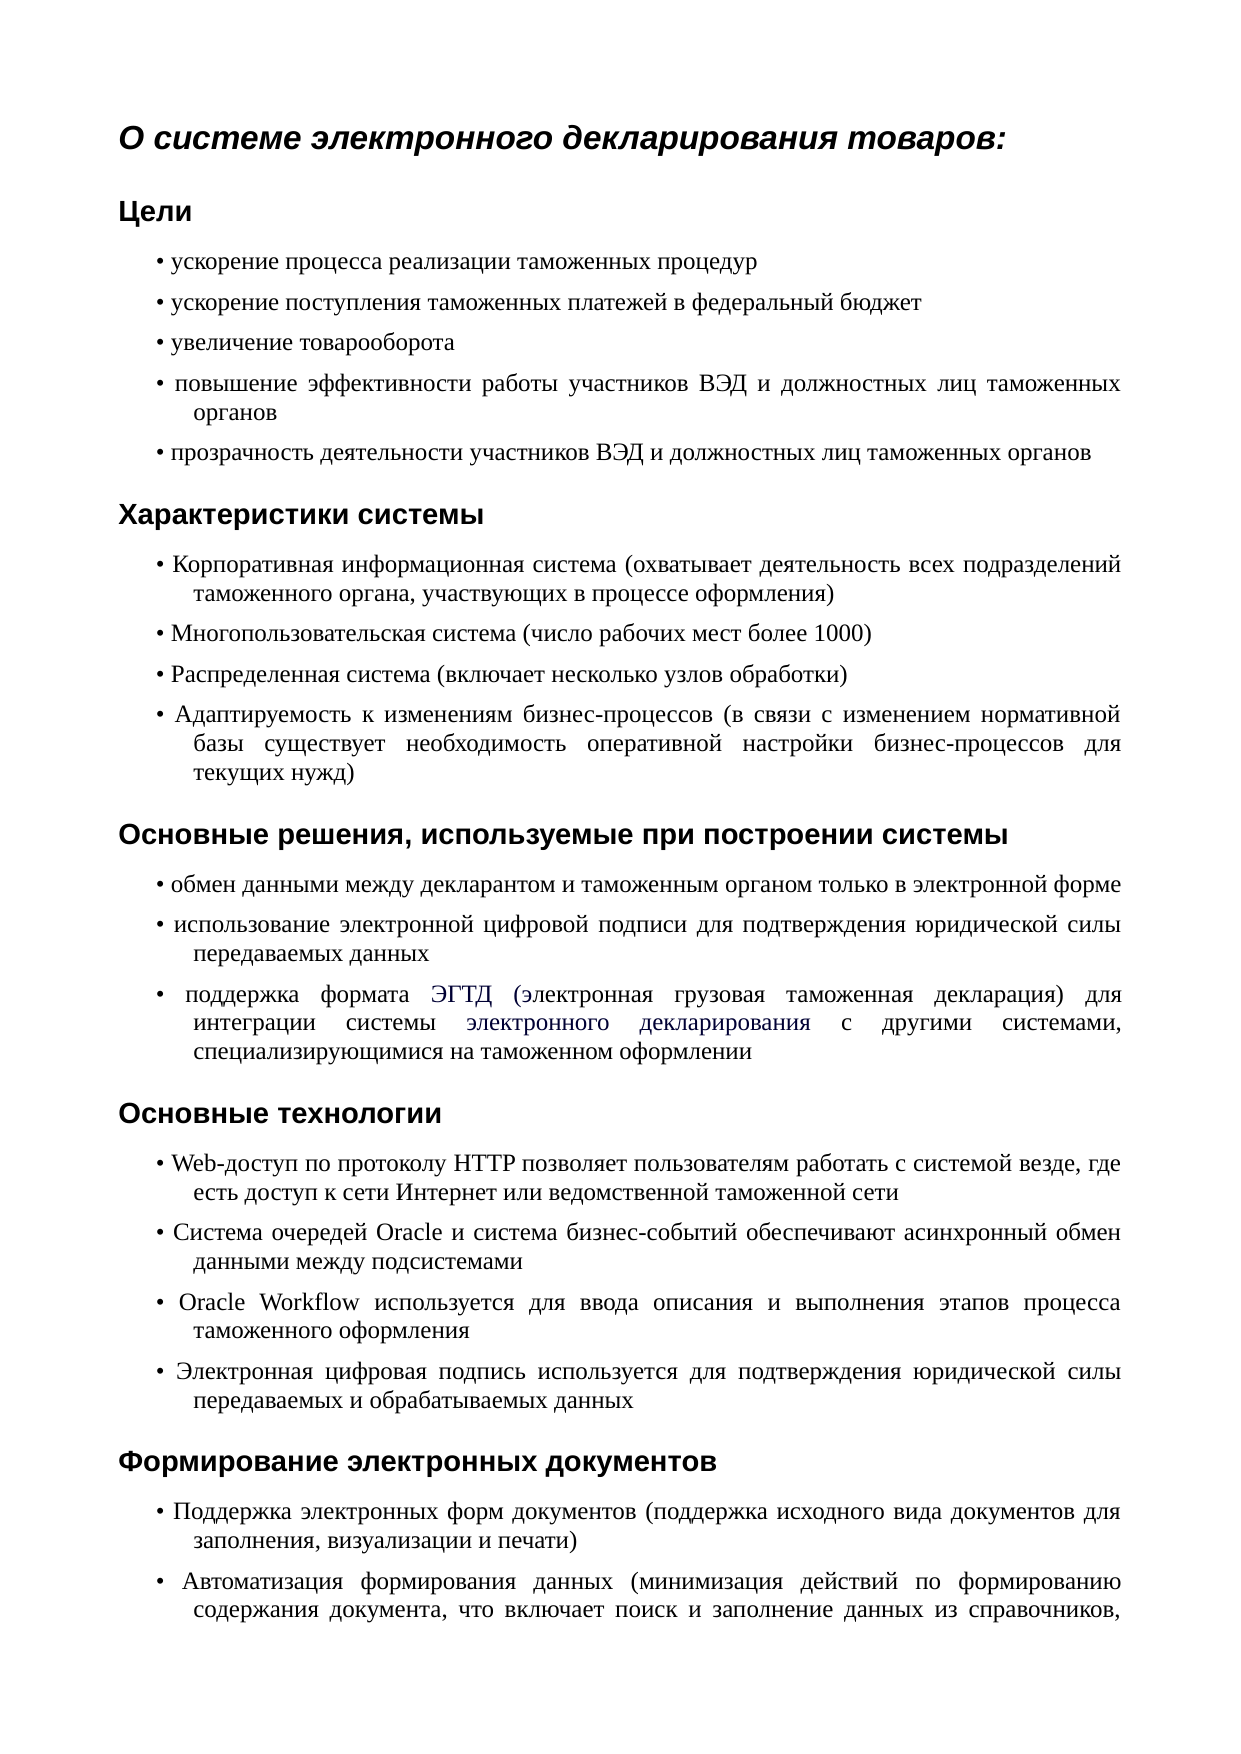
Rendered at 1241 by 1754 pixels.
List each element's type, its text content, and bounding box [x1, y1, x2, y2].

text • Корпоративная информационная система (охватывает деятельность всех подразделений таможенного органа, участвующих в процессе оформления) [156, 549, 1122, 606]
text • поддержка формата ЭГТД (электронная грузовая таможенная декларация) для интеграции системы электронного декларирования с другими системами, специализирующимися на таможенном оформлении [156, 979, 1122, 1065]
text • Многопользовательская система (число рабочих мест более 1000) [156, 618, 1122, 647]
subtitle О системе электронного декларирования товаров: [118, 118, 1122, 157]
text • использование электронной цифровой подписи для подтверждения юридической силы передаваемых данных [156, 909, 1122, 967]
text • увеличение товарооборота [156, 327, 1122, 356]
text • повышение эффективности работы участников ВЭД и должностных лиц таможенных органов [156, 368, 1122, 425]
text • Oracle Workflow используется для ввода описания и выполнения этапов процесса таможенного оформления [156, 1287, 1122, 1344]
text • Распределенная система (включает несколько узлов обработки) [156, 659, 1122, 688]
text • ускорение поступления таможенных платежей в федеральный бюджет [156, 287, 1122, 315]
text • Система очередей Oracle и система бизнес-событий обеспечивают асинхронный обмен данными между подсистемами [156, 1217, 1122, 1275]
text • Поддержка электронных форм документов (поддержка исходного вида документов для заполнения, визуализации и печати) [156, 1496, 1122, 1554]
subtitle Цели [118, 194, 1122, 228]
subtitle Основные технологии [118, 1096, 1122, 1129]
text • ускорение процесса реализации таможенных процедур [156, 246, 1122, 275]
subtitle Характеристики системы [118, 497, 1122, 531]
text • обмен данными между декларантом и таможенным органом только в электронной форме [156, 869, 1122, 897]
subtitle Формирование электронных документов [118, 1444, 1122, 1478]
subtitle Основные решения, используемые при построении системы [118, 817, 1122, 850]
text • Web-доступ по протоколу HTTP позволяет пользователям работать с системой везде, где есть доступ к сети Интернет или ведомственной таможенной сети [156, 1148, 1122, 1205]
text • Электронная цифровая подпись используется для подтверждения юридической силы передаваемых и обрабатываемых данных [156, 1356, 1122, 1413]
text • Автоматизация формирования данных (минимизация действий по формированию содержания документа, что включает поиск и заполнение данных из справочников, [156, 1566, 1122, 1623]
text • Адаптируемость к изменениям бизнес-процессов (в связи с изменением нормативной базы существует необходимость оперативной настройки бизнес-процессов для текущих нужд) [156, 699, 1122, 786]
text • прозрачность деятельности участников ВЭД и должностных лиц таможенных органов [156, 437, 1122, 466]
